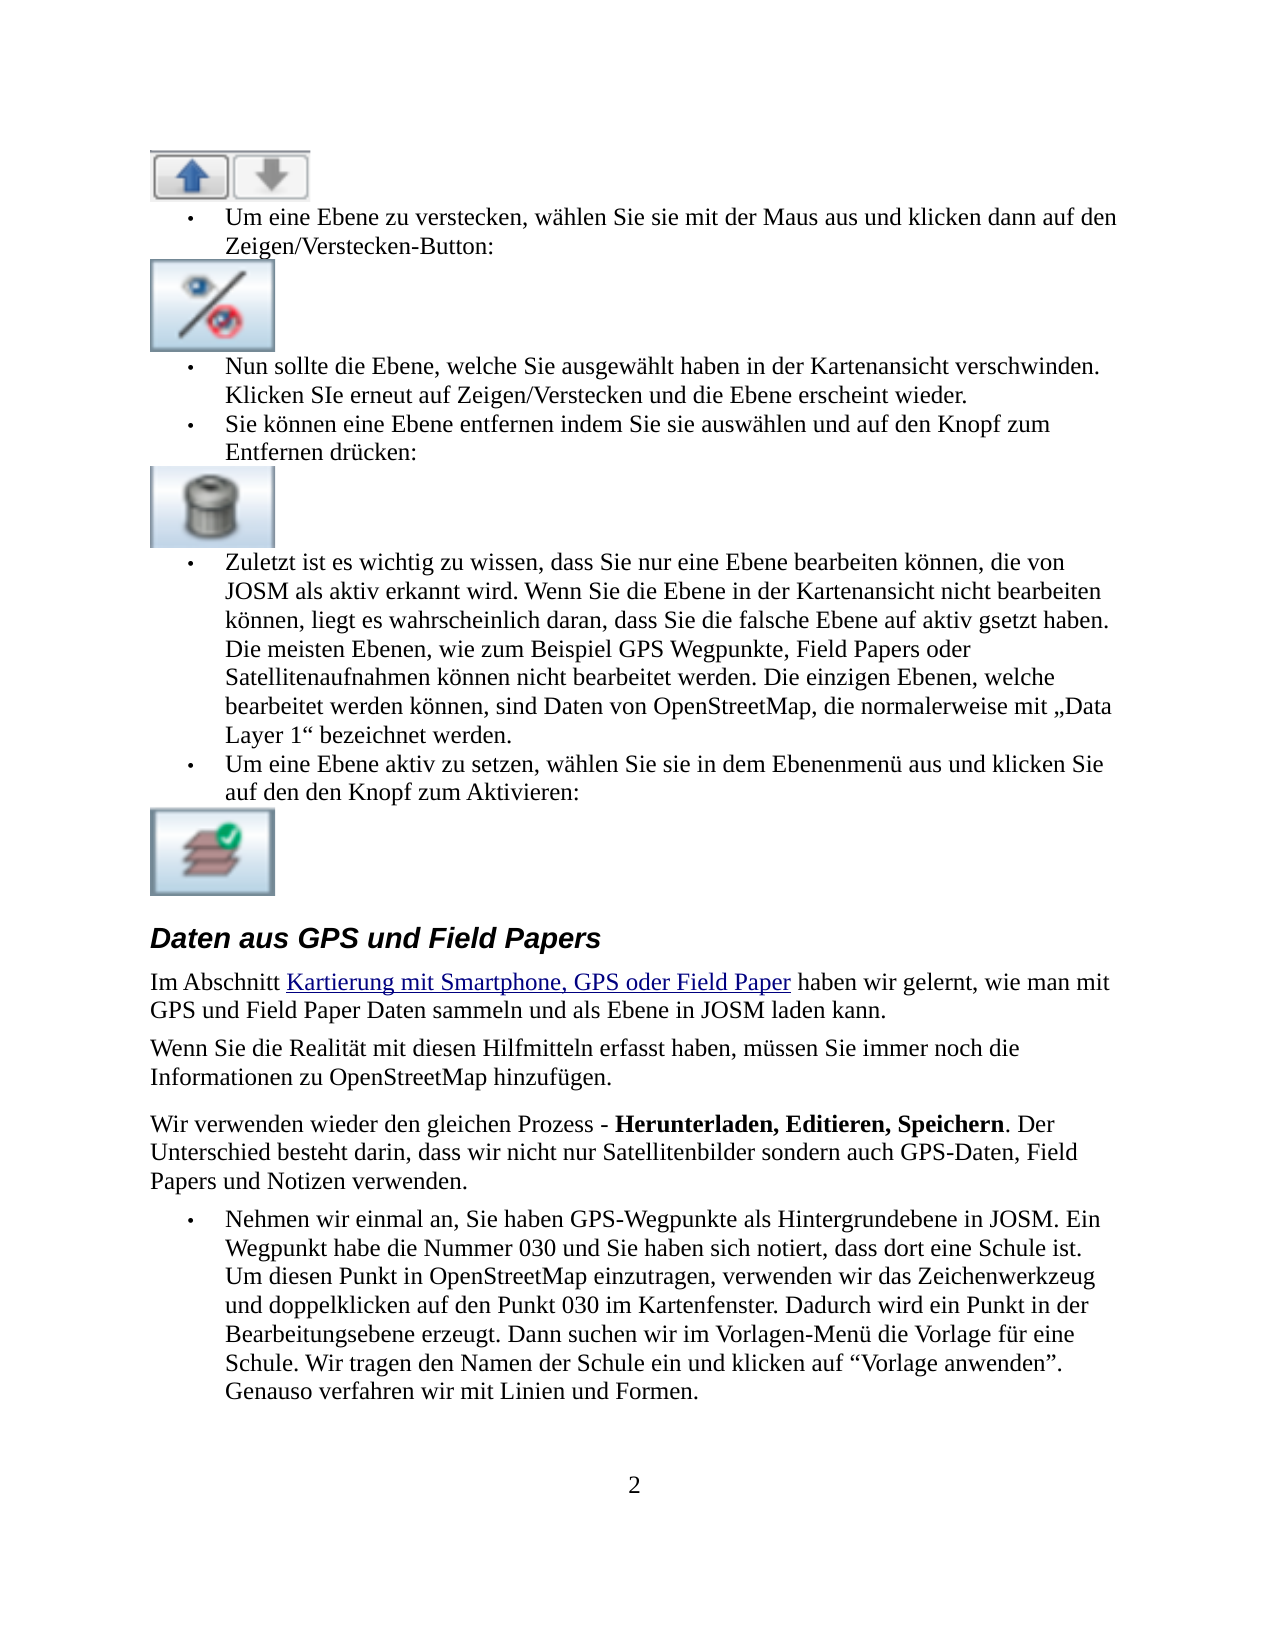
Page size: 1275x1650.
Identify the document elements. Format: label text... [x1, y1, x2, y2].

subtitle Daten aus GPS und Field Papers [150, 921, 1125, 954]
picture [150, 150, 311, 202]
text Wir verwenden wieder den gleichen Prozess - Herunterladen, Editieren, Speichern. Der Unterschied besteht darin, dass wir nicht nur Satellitenbilder sondern auch GPS-Daten, Field Papers und Notizen verwenden. [150, 1109, 1125, 1195]
list Um eine Ebene zu verstecken, wählen Sie sie mit der Maus aus und klicken dann auf den Zeigen/Verstecken-Button: [187, 202, 1125, 259]
text Im Abschnitt Kartierung mit Smartphone, GPS oder Field Paper haben wir gelernt, wie man mit GPS und Field Paper Daten sammeln und als Ebene in JOSM laden kann. [150, 967, 1125, 1024]
list Sie können eine Ebene entfernen indem Sie sie auswählen und auf den Knopf zum Entfernen drücken: [187, 409, 1125, 466]
text Wenn Sie die Realität mit diesen Hilfmitteln erfasst haben, müssen Sie immer noch die Informationen zu OpenStreetMap hinzufügen. [150, 1033, 1125, 1091]
list Nehmen wir einmal an, Sie haben GPS-Wegpunkte als Hintergrundebene in JOSM. Ein Wegpunkt habe die Nummer 030 und Sie haben sich notiert, dass dort eine Schule ist. Um diesen Punkt in OpenStreetMap einzutragen, verwenden wir das Zeichenwerkzeug und doppelklicken auf den Punkt 030 im Kartenfenster. Dadurch wird ein Punkt in der Bearbeitungsebene erzeugt. Dann suchen wir im Vorlagen-Menü die Vorlage für eine Schule. Wir tragen den Namen der Schule ein und klicken auf “Vorlage anwenden”. Genauso verfahren wir mit Linien und Formen. [187, 1204, 1125, 1405]
picture [150, 466, 275, 548]
list Nun sollte die Ebene, welche Sie ausgewählt haben in der Kartenansicht verschwinden. Klicken SIe erneut auf Zeigen/Verstecken und die Ebene erscheint wieder. [187, 351, 1125, 409]
list Zuletzt ist es wichtig zu wissen, dass Sie nur eine Ebene bearbeiten können, die von JOSM als aktiv erkannt wird. Wenn Sie die Ebene in der Kartenansicht nicht bearbeiten können, liegt es wahrscheinlich daran, dass Sie die falsche Ebene auf aktiv gsetzt haben. Die meisten Ebenen, wie zum Beispiel GPS Wegpunkte, Field Papers oder Satellitenaufnahmen können nicht bearbeitet werden. Die einzigen Ebenen, welche bearbeitet werden können, sind Daten von OpenStreetMap, die normalerweise mit „Data Layer 1“ bezeichnet werden. [187, 547, 1125, 749]
picture [150, 806, 275, 896]
picture [150, 259, 275, 352]
list Um eine Ebene aktiv zu setzen, wählen Sie sie in dem Ebenenmenü aus und klicken Sie auf den den Knopf zum Aktivieren: [187, 749, 1125, 806]
